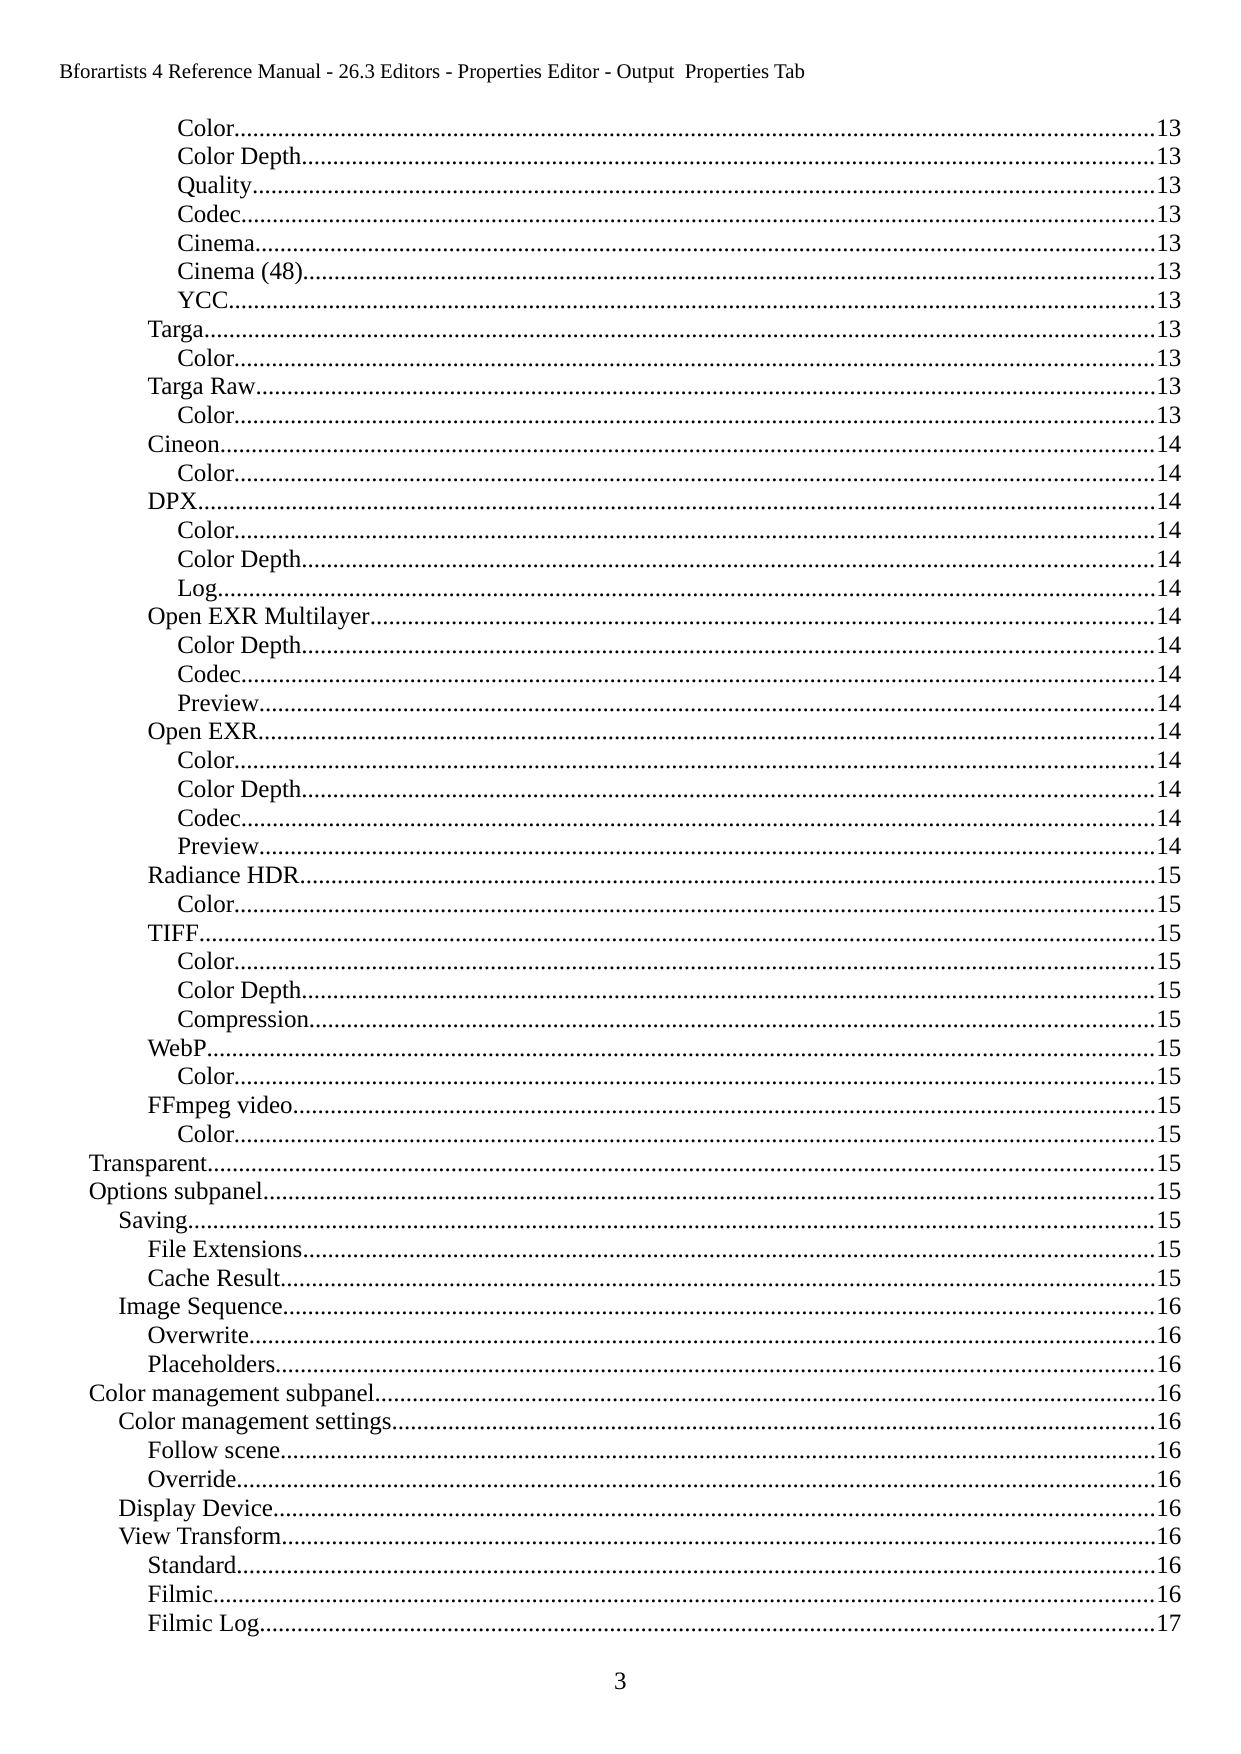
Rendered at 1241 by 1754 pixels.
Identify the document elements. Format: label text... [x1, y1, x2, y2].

text Compression 15 [177, 1004, 1181, 1033]
text Color Depth 14 [177, 630, 1181, 659]
text Cineon 14 [147, 429, 1181, 458]
text Log 14 [177, 573, 1181, 601]
text Display Device 16 [118, 1493, 1181, 1521]
text Options subpanel 15 [88, 1176, 1181, 1205]
text Saving 15 [118, 1205, 1181, 1234]
text Color 15 [177, 1061, 1181, 1090]
text Color 14 [177, 745, 1181, 774]
text Radiance HDR 15 [147, 860, 1181, 889]
text Color 15 [177, 946, 1181, 975]
text Overwrite 16 [147, 1320, 1181, 1349]
text FFmpeg video 15 [147, 1090, 1181, 1119]
text Transparent 15 [88, 1148, 1181, 1176]
text Color 14 [177, 458, 1181, 486]
text Cache Result 15 [147, 1263, 1181, 1291]
text Quality 13 [177, 170, 1181, 199]
text Follow scene 16 [147, 1435, 1181, 1464]
text Color Depth 14 [177, 544, 1181, 573]
text YCC 13 [177, 285, 1181, 314]
text Placeholders 16 [147, 1349, 1181, 1378]
text WebP 15 [147, 1033, 1181, 1061]
text TIFF 15 [147, 918, 1181, 946]
text Color 14 [177, 515, 1181, 544]
text Codec 14 [177, 803, 1181, 831]
text Color management subpanel 16 [88, 1378, 1181, 1406]
text Override 16 [147, 1464, 1181, 1493]
text View Transform 16 [118, 1521, 1181, 1550]
text Color Depth 13 [177, 141, 1181, 170]
text Color 13 [177, 113, 1181, 141]
text File Extensions 15 [147, 1234, 1181, 1263]
text Color management settings 16 [118, 1406, 1181, 1435]
text Color 13 [177, 400, 1181, 429]
text Targa 13 [147, 314, 1181, 343]
text Targa Raw 13 [147, 371, 1181, 400]
text Color Depth 14 [177, 774, 1181, 803]
text Open EXR Multilayer 14 [147, 601, 1181, 630]
text Preview 14 [177, 688, 1181, 716]
text Color 15 [177, 889, 1181, 918]
text Image Sequence 16 [118, 1291, 1181, 1320]
text Standard 16 [147, 1550, 1181, 1579]
text Color Depth 15 [177, 975, 1181, 1004]
text Color 13 [177, 343, 1181, 371]
text Codec 13 [177, 199, 1181, 228]
text Open EXR 14 [147, 716, 1181, 745]
text Preview 14 [177, 831, 1181, 860]
text Filmic Log 17 [147, 1608, 1181, 1636]
text Cinema 13 [177, 228, 1181, 256]
text Cinema (48) 13 [177, 256, 1181, 285]
text DPX 14 [147, 486, 1181, 515]
text Color 15 [177, 1119, 1181, 1148]
text Codec 14 [177, 659, 1181, 688]
text Filmic 16 [147, 1579, 1181, 1608]
